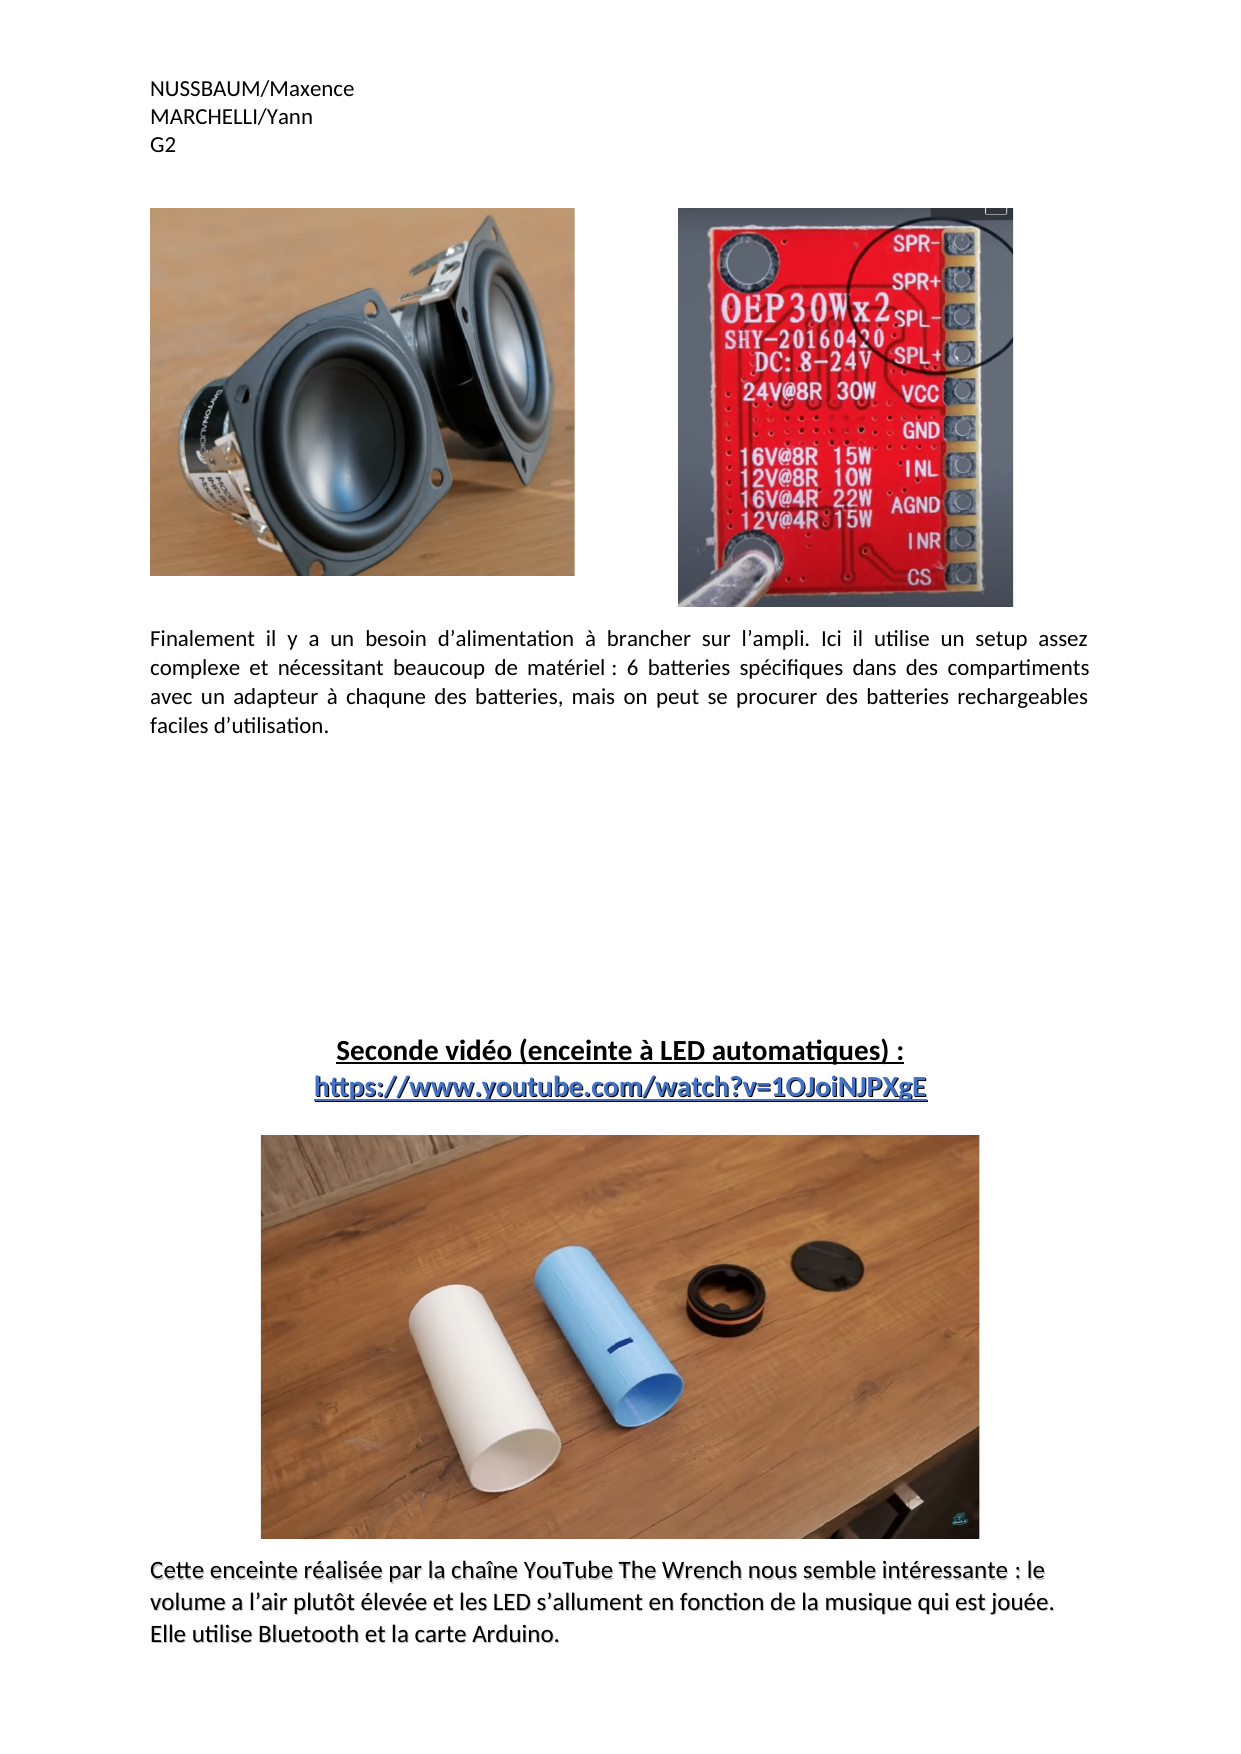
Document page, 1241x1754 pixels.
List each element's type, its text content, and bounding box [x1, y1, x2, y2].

text Cette enceinte réalisée par la chaîne YouTube The Wrench nous semble intéressante : le volume a l’air plutôt élevée et les LED s’allument en fonction de la musique qui est jouée. Elle utilise Bluetooth et la carte Arduino. [150, 1554, 1090, 1648]
text Seconde vidéo (enceinte à LED automatiques) : https://www.youtube.com/watch?v=1OJoiNJPXgE [150, 1032, 1090, 1104]
text Finalement il y a un besoin d’alimentation à brancher sur l’ampli. Ici il utilise un setup assez complexe et nécessitant beaucoup de matériel : 6 batteries spécifiques dans des compartiments avec un adapteur à chaqune des batteries, mais on peut se procurer des batteries rechargeables faciles d’utilisation. [150, 624, 1090, 739]
